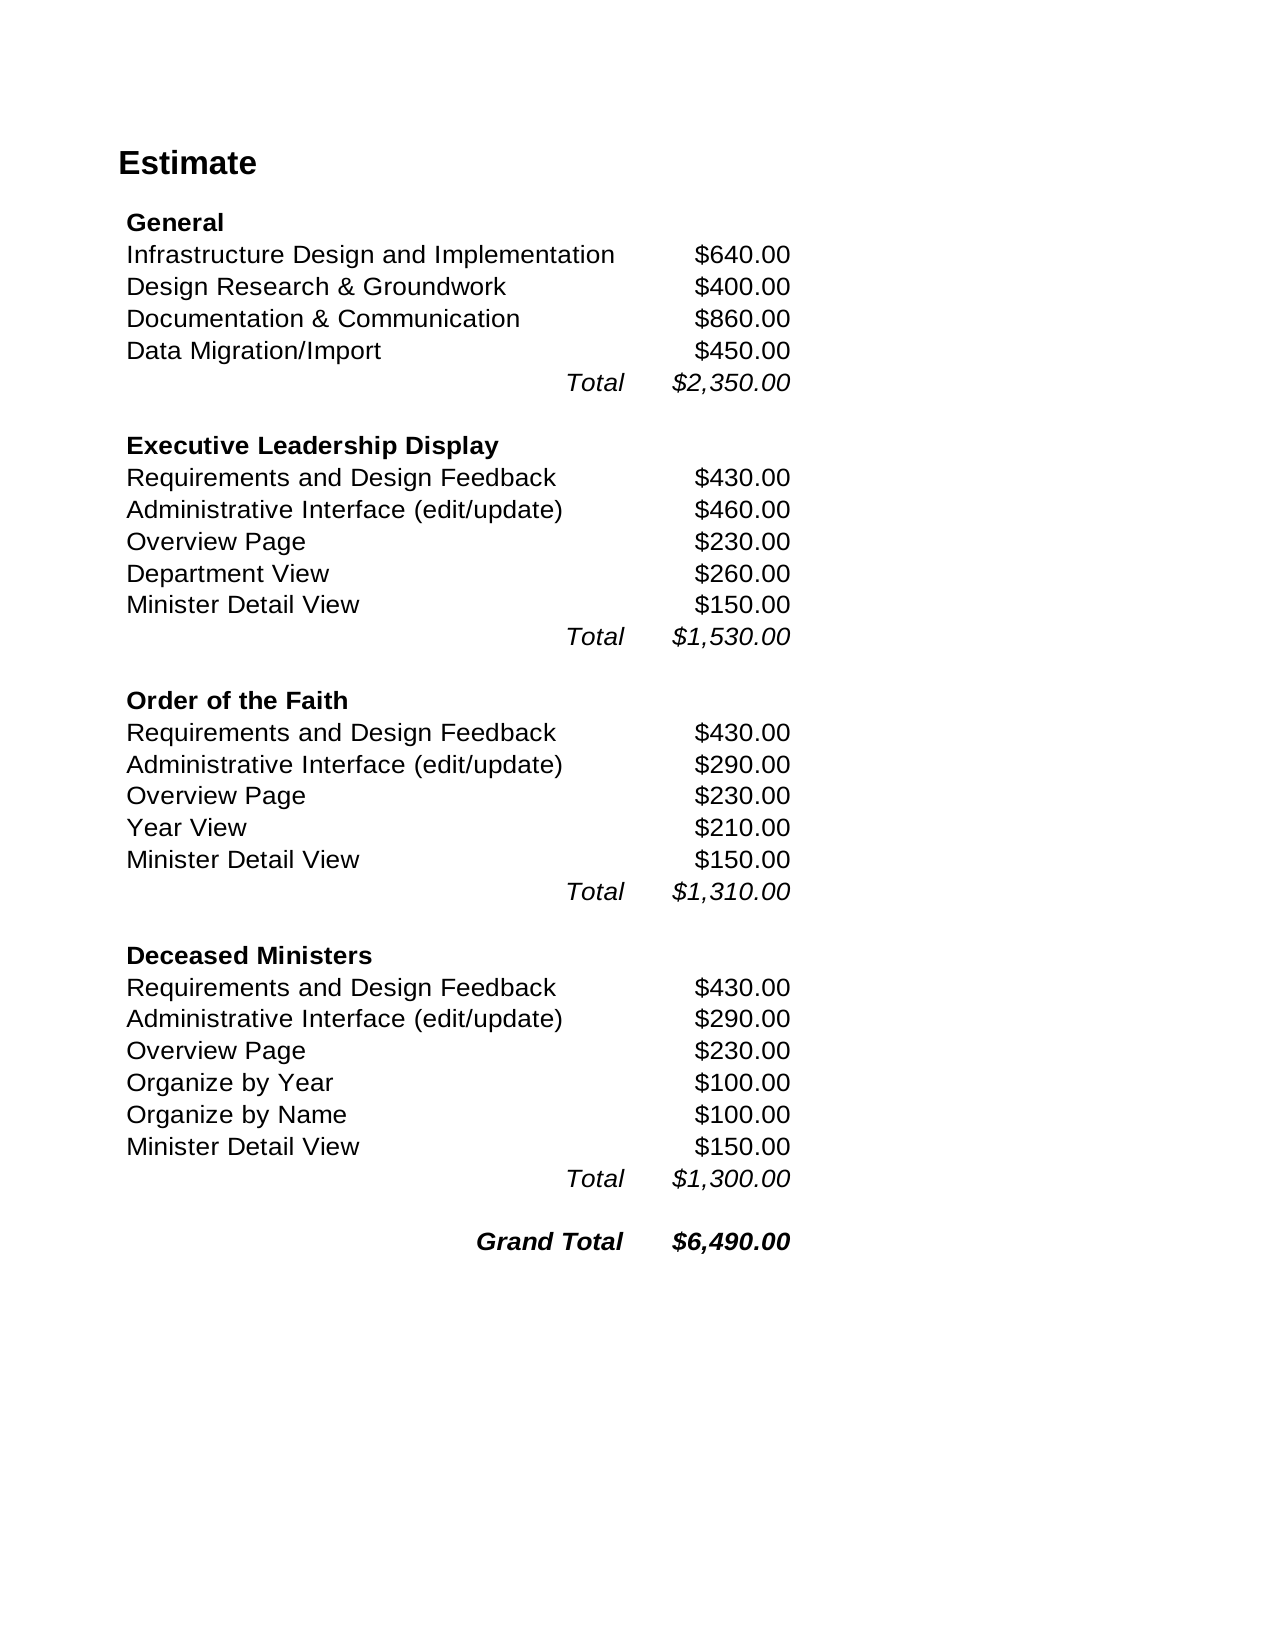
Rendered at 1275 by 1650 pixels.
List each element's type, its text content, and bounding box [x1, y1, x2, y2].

subtitle Estimate [118, 143, 1157, 182]
